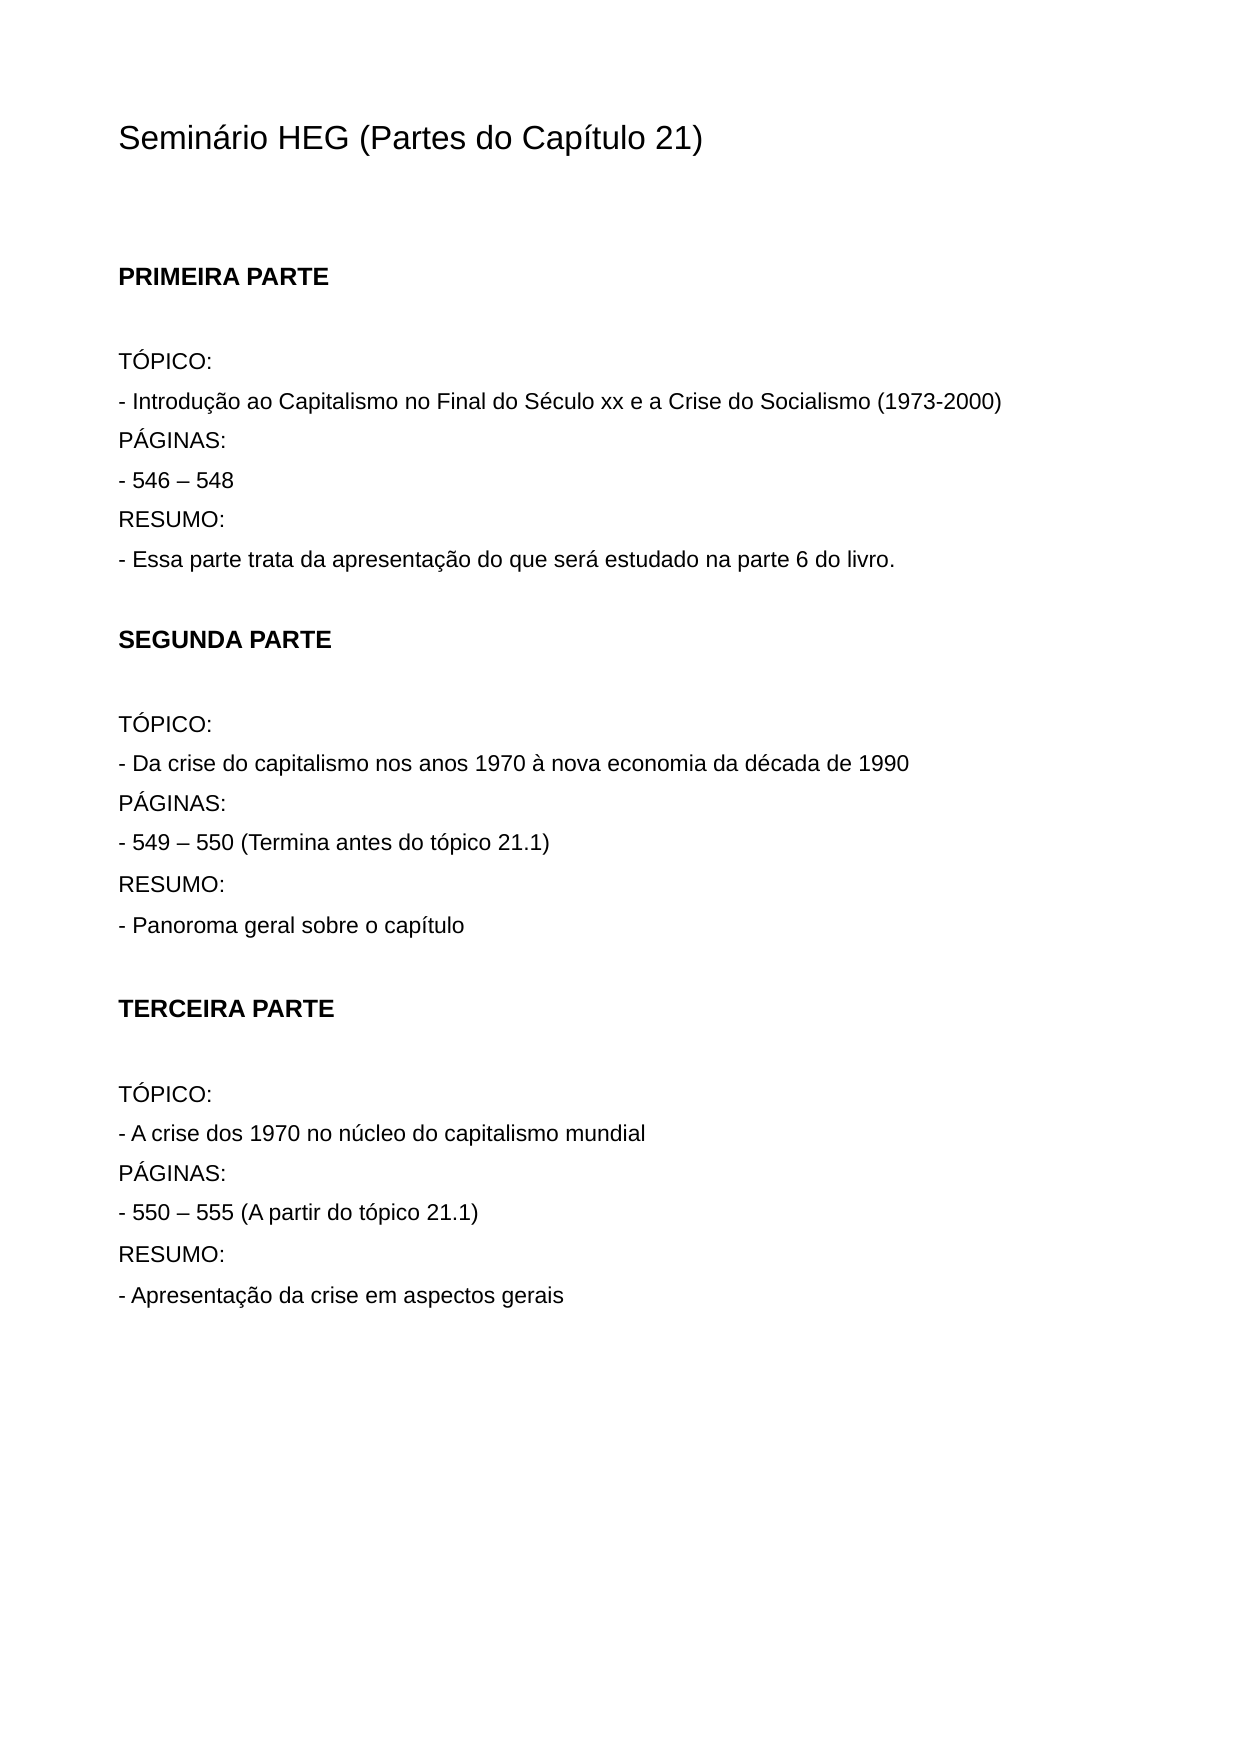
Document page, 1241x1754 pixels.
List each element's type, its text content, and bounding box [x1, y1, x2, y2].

text - Essa parte trata da apresentação do que será estudado na parte 6 do livro. [118, 546, 1122, 572]
text - 549 – 550 (Termina antes do tópico 21.1) [118, 829, 1122, 856]
text PÁGINAS: [118, 790, 1122, 816]
text PÁGINAS: [118, 427, 1122, 453]
text TERCEIRA PARTE [118, 994, 1122, 1023]
text TÓPICO: [118, 1081, 1122, 1107]
text RESUMO: [118, 869, 1122, 897]
text TÓPICO: [118, 711, 1122, 737]
text - 546 – 548 [118, 467, 1122, 493]
text PÁGINAS: [118, 1160, 1122, 1186]
text - Panoroma geral sobre o capítulo [118, 912, 1122, 938]
text - Da crise do capitalismo nos anos 1970 à nova economia da década de 1990 [118, 750, 1122, 777]
text - 550 – 555 (A partir do tópico 21.1) [118, 1199, 1122, 1226]
text Seminário HEG (Partes do Capítulo 21) [118, 118, 1122, 157]
text RESUMO: [118, 1239, 1122, 1267]
text PRIMEIRA PARTE [118, 262, 1122, 291]
text - A crise dos 1970 no núcleo do capitalismo mundial [118, 1120, 1122, 1147]
text - Introdução ao Capitalismo no Final do Século xx e a Crise do Socialismo (1973-2000) [118, 388, 1122, 414]
text - Apresentação da crise em aspectos gerais [118, 1282, 1122, 1308]
text SEGUNDA PARTE [118, 624, 1122, 653]
text RESUMO: [118, 506, 1122, 532]
text TÓPICO: [118, 348, 1122, 374]
